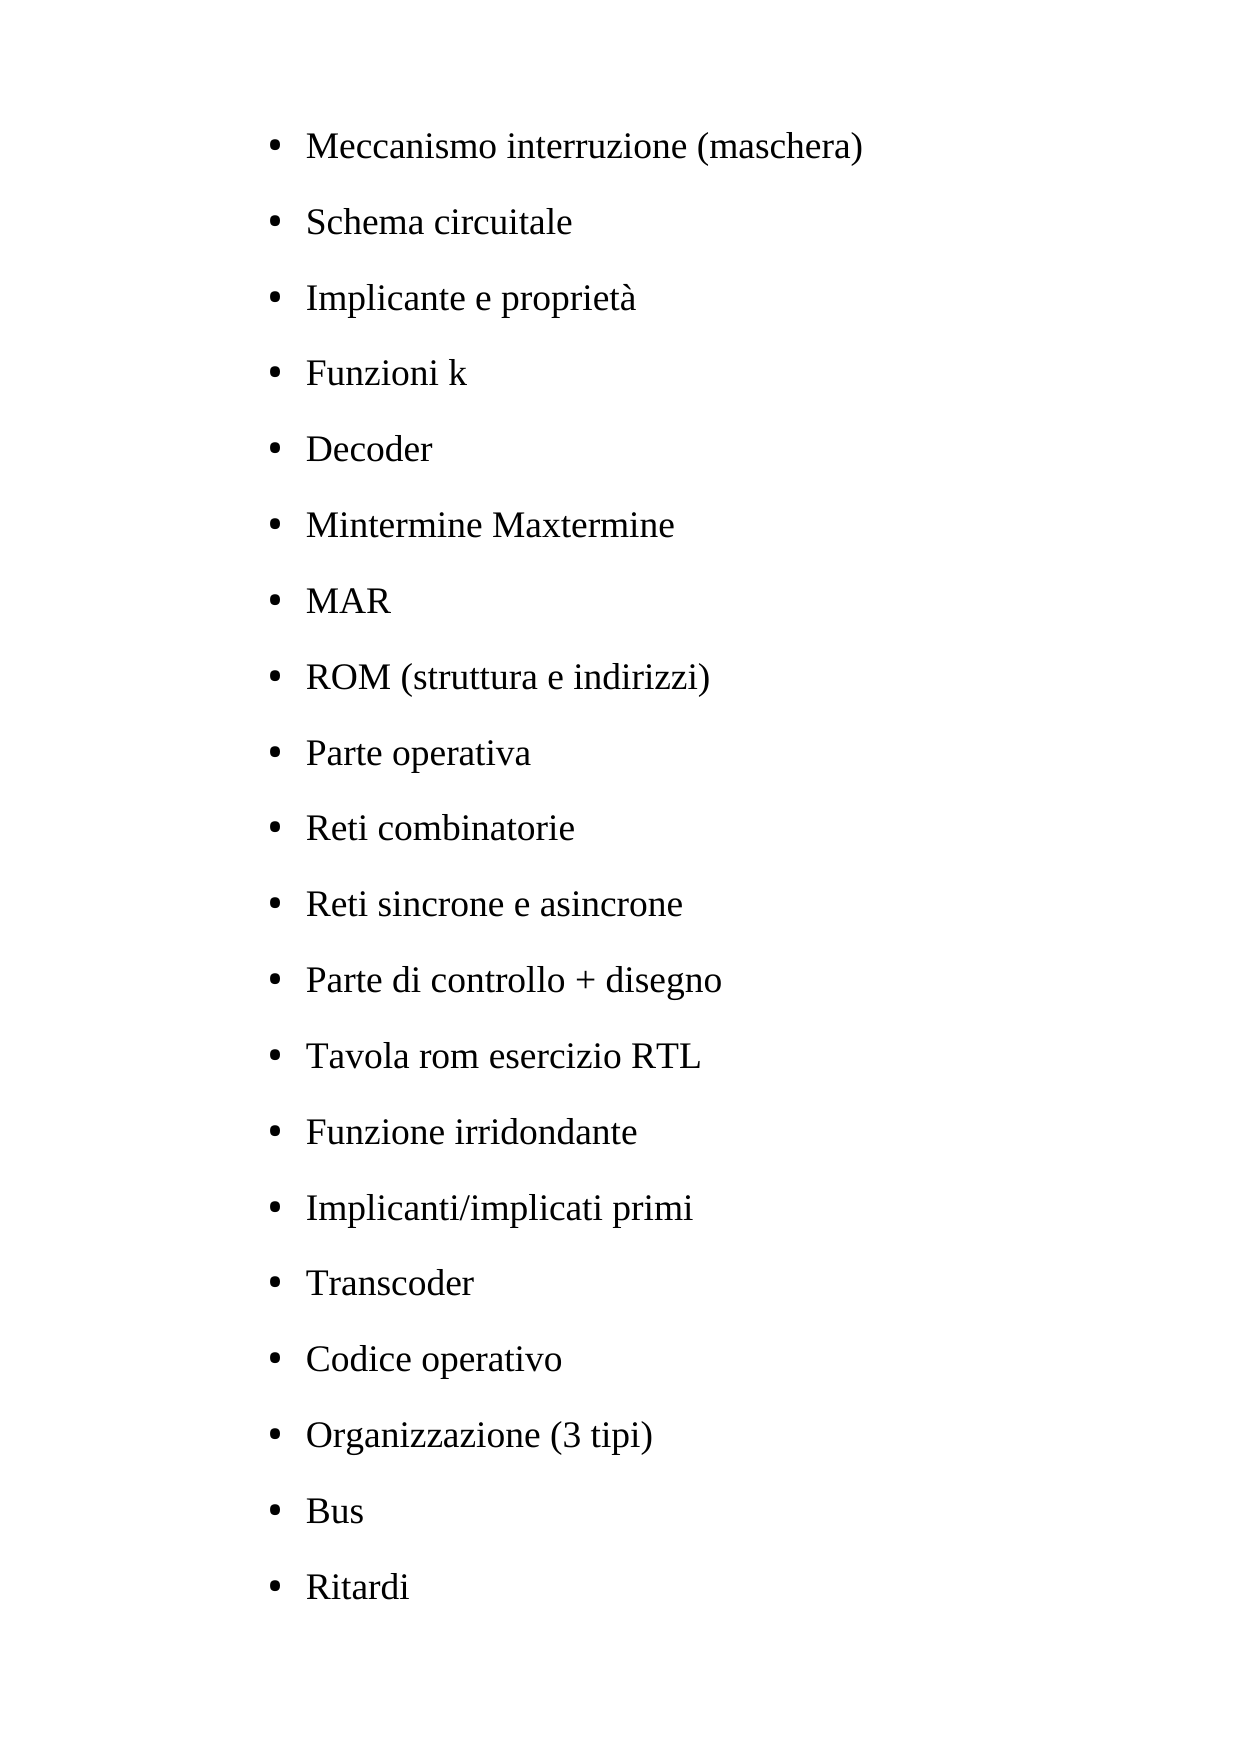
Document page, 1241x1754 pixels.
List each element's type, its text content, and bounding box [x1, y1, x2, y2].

list Organizzazione (3 tipi) [268, 1407, 1122, 1458]
list Schema circuitale [268, 194, 1122, 245]
list Parte operativa [268, 725, 1122, 776]
list Meccanismo interruzione (maschera) [268, 118, 1122, 169]
list Codice operativo [268, 1331, 1122, 1382]
list Decoder [268, 421, 1122, 472]
list Ritardi [268, 1559, 1122, 1610]
list Reti sincrone e asincrone [268, 876, 1122, 927]
list Reti combinatorie [268, 801, 1122, 852]
list Funzione irridondante [268, 1104, 1122, 1155]
list Implicante e proprietà [268, 270, 1122, 321]
list Bus [268, 1483, 1122, 1534]
list Transcoder [268, 1256, 1122, 1307]
list Mintermine Maxtermine [268, 497, 1122, 548]
list Funzioni k [268, 346, 1122, 397]
list Parte di controllo + disegno [268, 952, 1122, 1003]
list Implicanti/implicati primi [268, 1180, 1122, 1231]
list ROM (struttura e indirizzi) [268, 649, 1122, 700]
list MAR [268, 573, 1122, 624]
list Tavola rom esercizio RTL [268, 1028, 1122, 1079]
